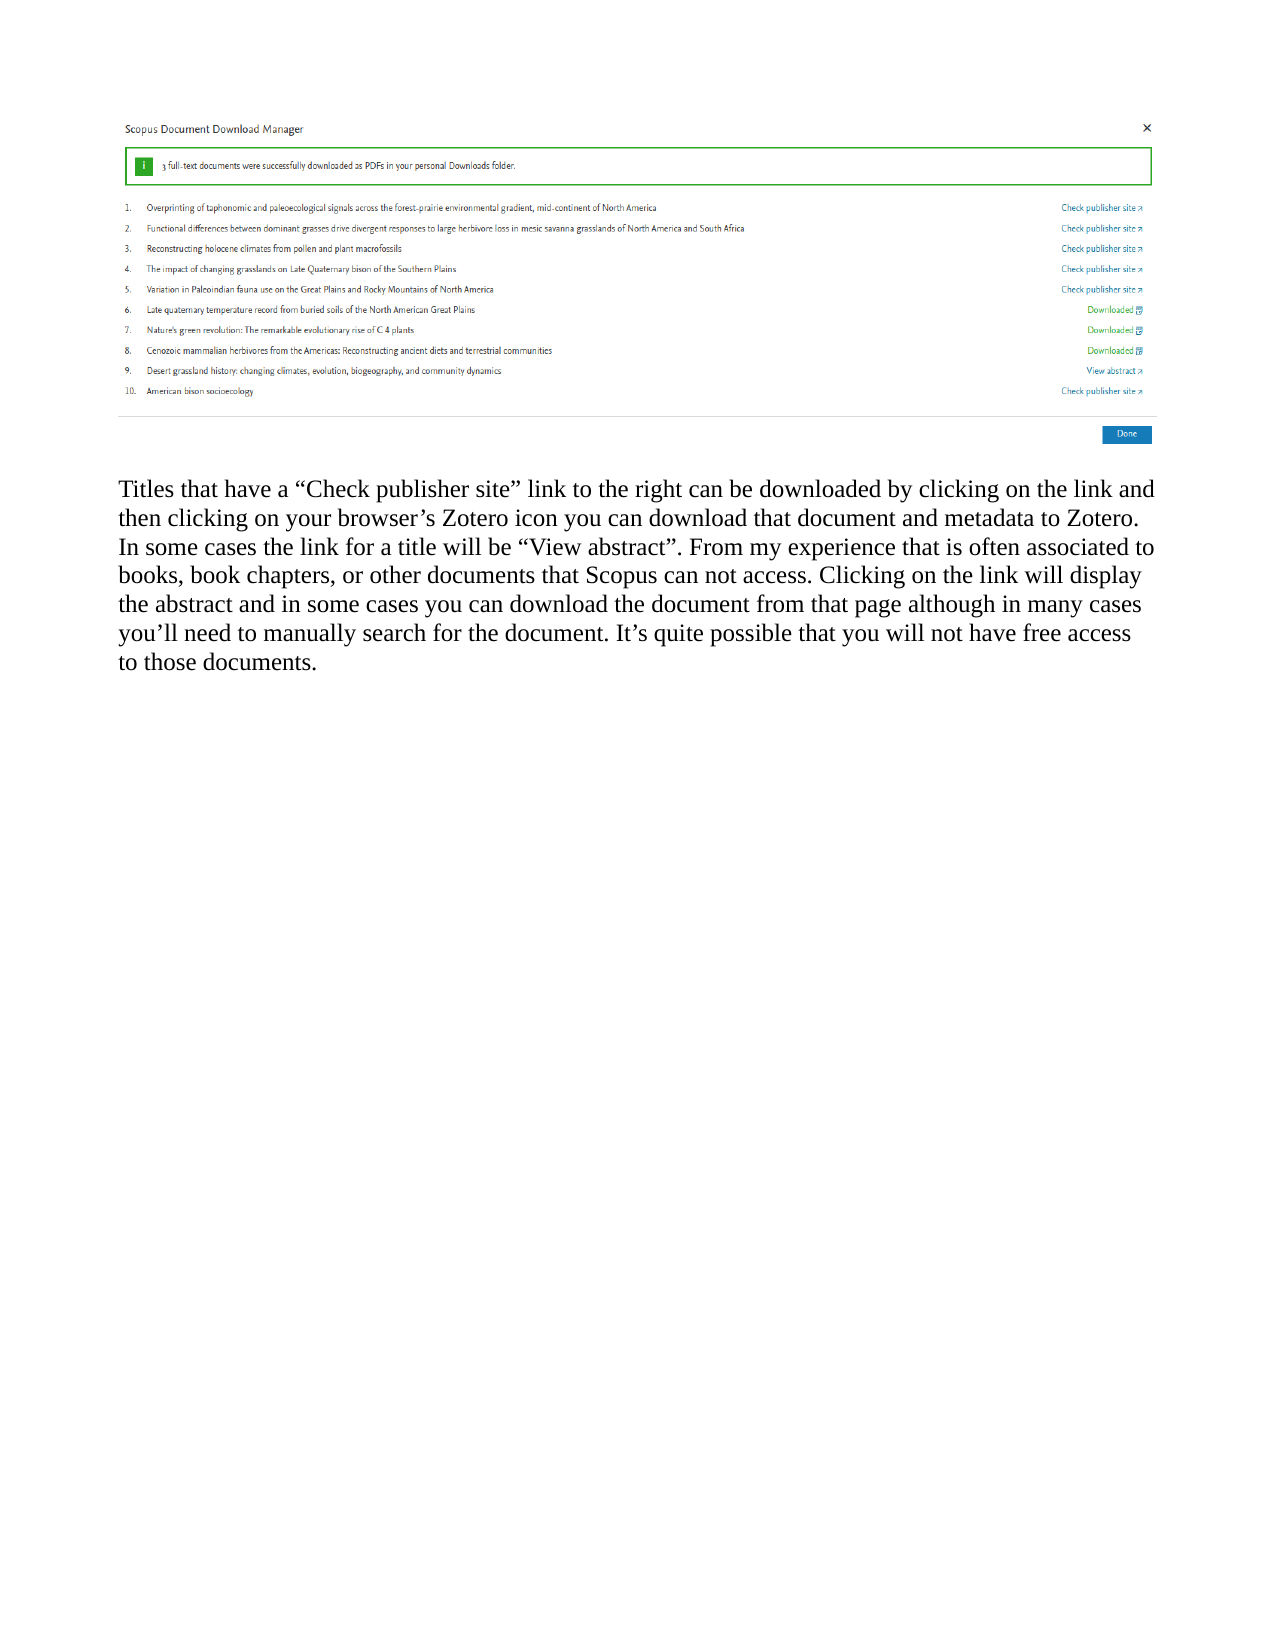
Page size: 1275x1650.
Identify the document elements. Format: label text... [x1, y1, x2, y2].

picture [118, 118, 1157, 446]
text Titles that have a “Check publisher site” link to the right can be downloaded by clicking on the link and then clicking on your browser’s Zotero icon you can download that document and metadata to Zotero. In some cases the link for a title will be “View abstract”. From my experience that is often associated to books, book chapters, or other documents that Scopus can not access. Clicking on the link will display the abstract and in some cases you can download the document from that page although in many cases you’ll need to manually search for the document. It’s quite possible that you will not have free access to those documents. [118, 474, 1157, 676]
